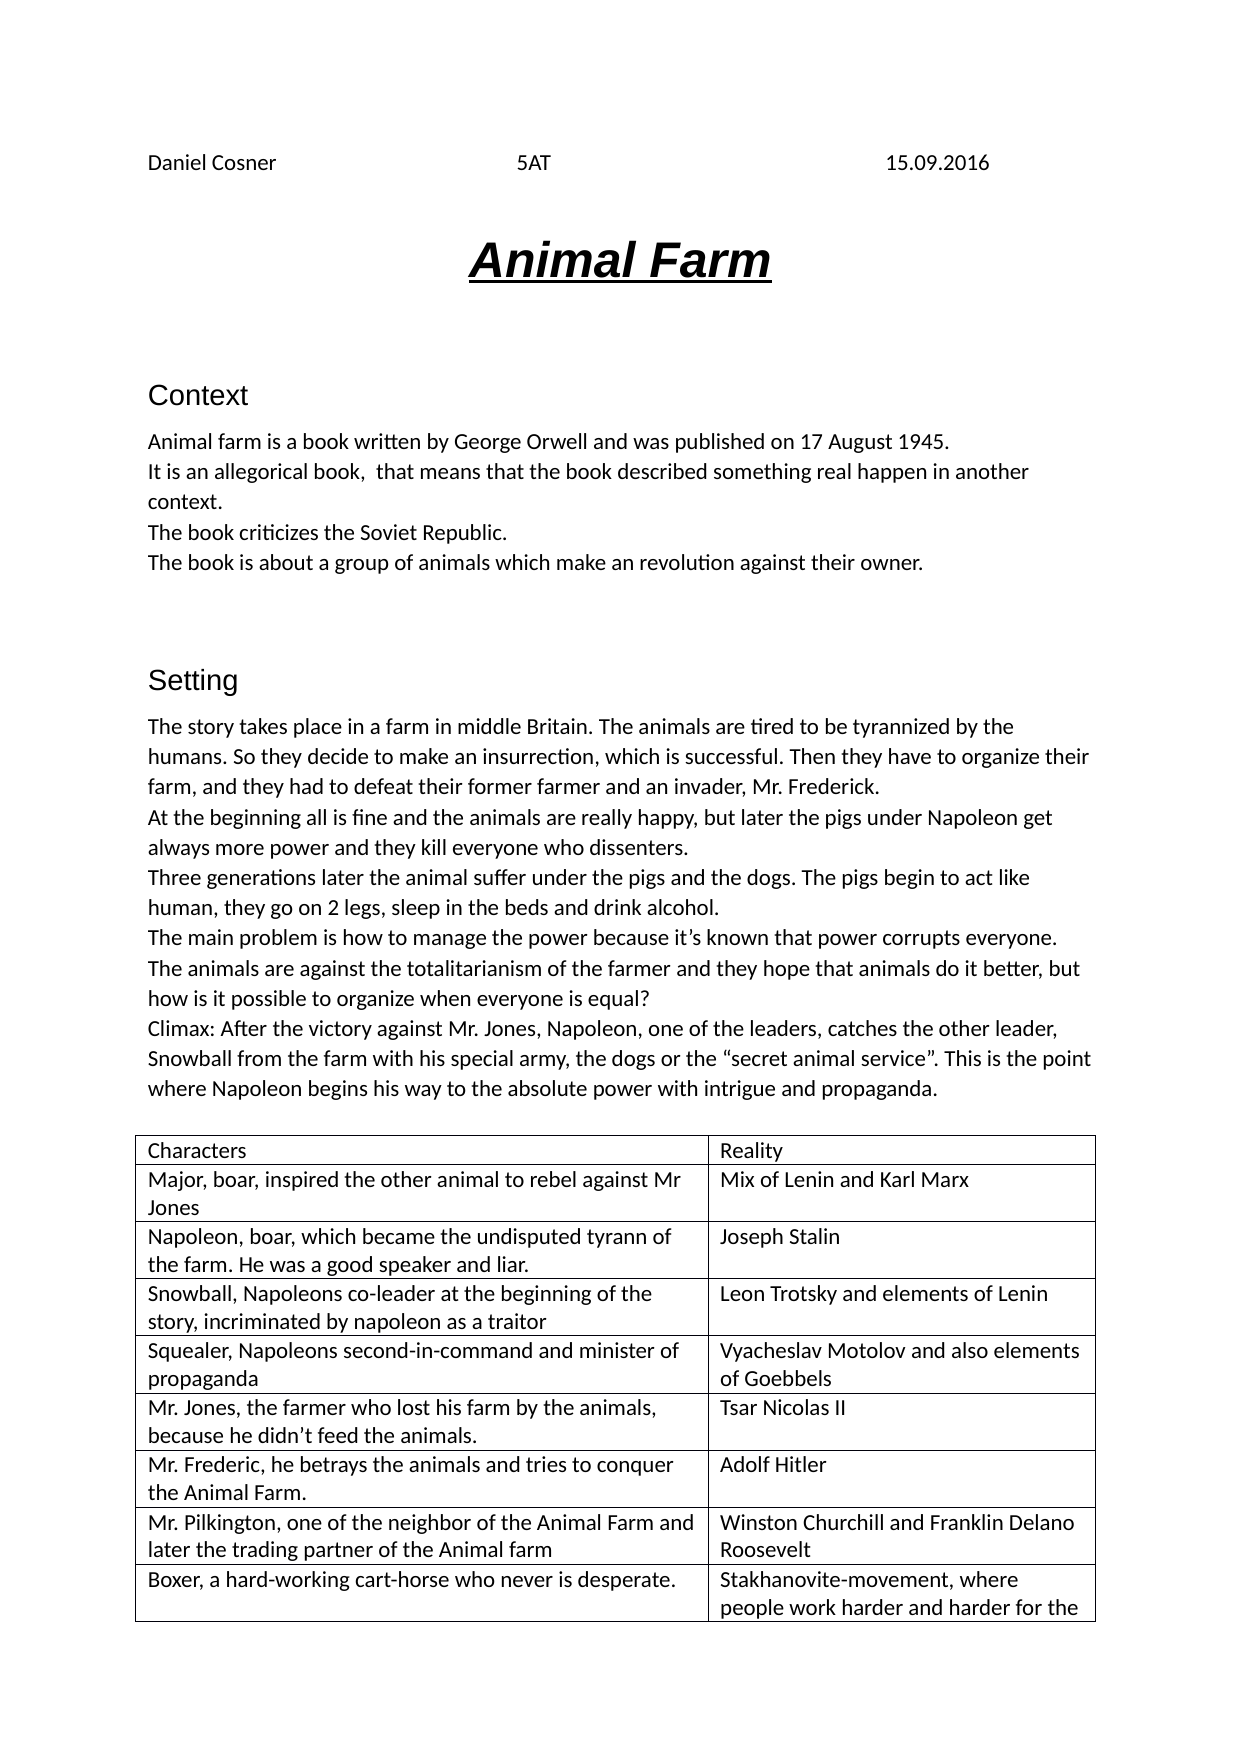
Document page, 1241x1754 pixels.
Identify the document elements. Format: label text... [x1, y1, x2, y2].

table_cell Winston Churchill and Franklin Delano Roosevelt [709, 1508, 1095, 1564]
table_cell Joseph Stalin [709, 1222, 1095, 1278]
table_cell Mix of Lenin and Karl Marx [709, 1165, 1095, 1221]
text The main problem is how to manage the power because it’s known that power corrupts everyone. The animals are against the totalitarianism of the farmer and they hope that animals do it better, but how is it possible to organize when everyone is equal? [148, 923, 1093, 1012]
table_cell Adolf Hitler [709, 1451, 1095, 1507]
table_cell Mr. Frederic, he betrays the animals and tries to conquer the Animal Farm. [136, 1451, 708, 1507]
text Three generations later the animal suffer under the pigs and the dogs. The pigs begin to act like human, they go on 2 legs, sleep in the beds and drink alcohol. [148, 863, 1093, 921]
table_cell Leon Trotsky and elements of Lenin [709, 1279, 1095, 1335]
table_cell Vyacheslav Motolov and also elements of Goebbels [709, 1336, 1095, 1392]
table_cell Tsar Nicolas II [709, 1394, 1095, 1449]
table_cell Mr. Jones, the farmer who lost his farm by the animals, because he didn’t feed the animals. [136, 1394, 708, 1449]
text The book is about a group of animals which make an revolution against their owner. [148, 548, 1093, 576]
subtitle Context [148, 378, 1093, 412]
text At the beginning all is fine and the animals are really happy, but later the pigs under Napoleon get always more power and they kill everyone who dissenters. [148, 803, 1093, 861]
table_cell Snowball, Napoleons co-leader at the beginning of the story, incriminated by napoleon as a traitor [136, 1279, 708, 1335]
table_cell Napoleon, boar, which became the undisputed tyrann of the farm. He was a good speaker and liar. [136, 1222, 708, 1278]
table_cell Squealer, Napoleons second-in-command and minister of propaganda [136, 1336, 708, 1392]
table_cell Boxer, a hard-working cart-horse who never is desperate. [136, 1565, 708, 1621]
subtitle Setting [148, 663, 1093, 697]
table_header Reality [709, 1136, 1095, 1164]
text It is an allegorical book, that means that the book described something real happen in another context. [148, 457, 1093, 515]
table_cell Mr. Pilkington, one of the neighbor of the Animal Farm and later the trading partner of the Animal farm [136, 1508, 708, 1564]
table_cell Major, boar, inspired the other animal to rebel against Mr Jones [136, 1165, 708, 1221]
text The story takes place in a farm in middle Britain. The animals are tired to be tyrannized by the humans. So they decide to make an insurrection, which is successful. Then they have to organize their farm, and they had to defeat their former farmer and an invader, Mr. Frederick. [148, 712, 1093, 801]
text The book criticizes the Soviet Republic. [148, 518, 1093, 546]
table_cell Stakhanovite-movement, where people work harder and harder for the [709, 1565, 1095, 1621]
title Animal Farm [148, 230, 1093, 288]
table_header Characters [136, 1136, 708, 1164]
text Animal farm is a book written by George Orwell and was published on 17 August 1945. [148, 427, 1093, 455]
text Climax: After the victory against Mr. Jones, Napoleon, one of the leaders, catches the other leader, Snowball from the farm with his special army, the dogs or the “secret animal service”. This is the point where Napoleon begins his way to the absolute power with intrigue and propaganda. [148, 1014, 1093, 1103]
